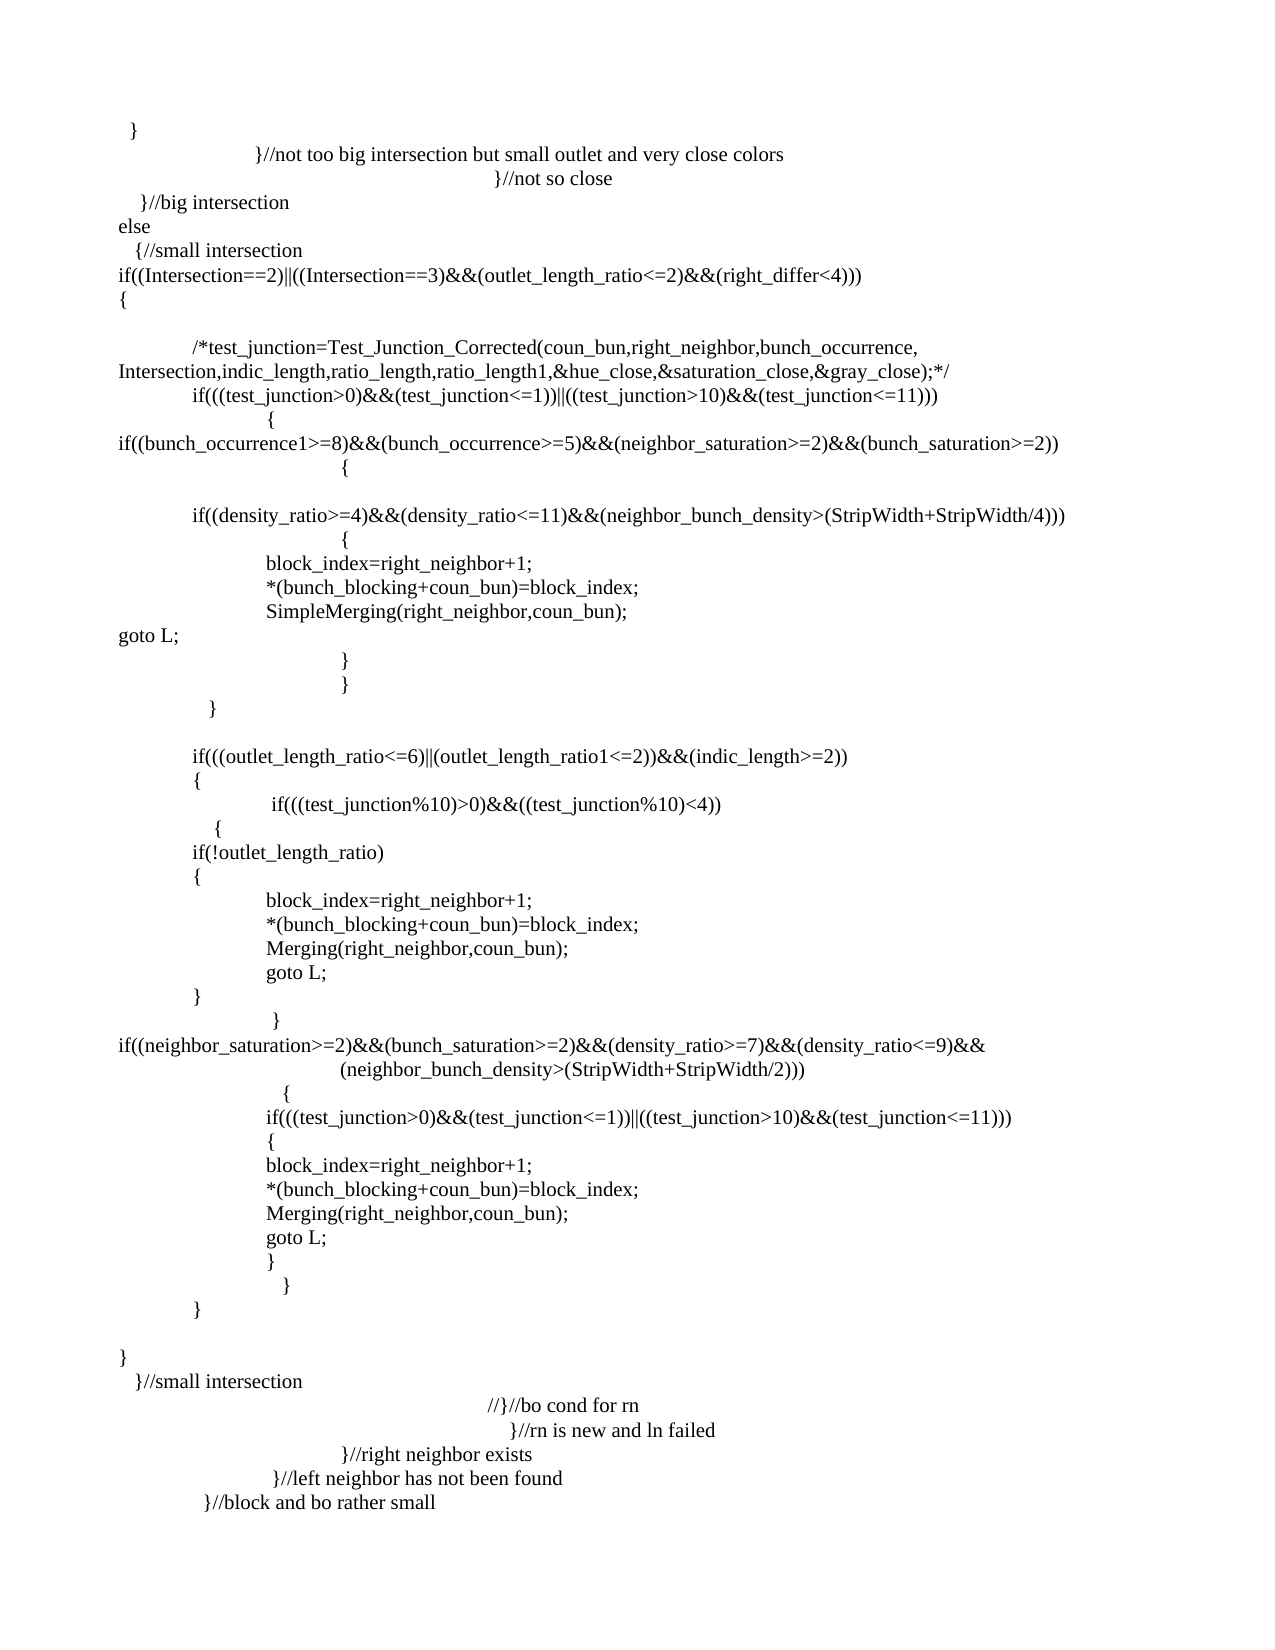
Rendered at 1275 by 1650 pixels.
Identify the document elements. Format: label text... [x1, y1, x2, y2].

text *(bunch_blocking+coun_bun)=block_index; [118, 912, 1157, 936]
text } [118, 1008, 1157, 1032]
text { [118, 287, 1157, 311]
text block_index=right_neighbor+1; [118, 551, 1157, 575]
text else [118, 214, 1157, 238]
text *(bunch_blocking+coun_bun)=block_index; [118, 575, 1157, 599]
text } [118, 118, 1157, 142]
text { [118, 527, 1157, 551]
text }//right neighbor exists [118, 1442, 1157, 1466]
text { [118, 816, 1157, 840]
text } [118, 696, 1157, 720]
text { [118, 864, 1157, 888]
text SimpleMerging(right_neighbor,coun_bun); [118, 599, 1157, 623]
text if(((test_junction>0)&&(test_junction<=1))||((test_junction>10)&&(test_junction<=11))) [118, 383, 1157, 407]
text }//small intersection [118, 1369, 1157, 1393]
text /*test_junction=Test_Junction_Corrected(coun_bun,right_neighbor,bunch_occurrence, [118, 335, 1157, 359]
text { [118, 768, 1157, 792]
text if((Intersection==2)||((Intersection==3)&&(outlet_length_ratio<=2)&&(right_differ<4))) [118, 262, 1157, 287]
text goto L; [118, 623, 1157, 647]
text if((bunch_occurrence1>=8)&&(bunch_occurrence>=5)&&(neighbor_saturation>=2)&&(bunch_saturation>=2)) [118, 431, 1157, 455]
text }//not too big intersection but small outlet and very close colors [118, 142, 1157, 166]
text }//left neighbor has not been found [118, 1466, 1157, 1490]
text }//block and bo rather small [118, 1490, 1157, 1514]
text if(((outlet_length_ratio<=6)||(outlet_length_ratio1<=2))&&(indic_length>=2)) [118, 744, 1157, 768]
text *(bunch_blocking+coun_bun)=block_index; [118, 1177, 1157, 1201]
text } [118, 984, 1157, 1008]
text } [118, 647, 1157, 672]
text } [118, 1297, 1157, 1321]
text } [118, 672, 1157, 696]
text if(((test_junction%10)>0)&&((test_junction%10)<4)) [118, 792, 1157, 816]
text {//small intersection [118, 238, 1157, 262]
text (neighbor_bunch_density>(StripWidth+StripWidth/2))) [118, 1057, 1157, 1081]
text Merging(right_neighbor,coun_bun); [118, 1201, 1157, 1225]
text Intersection,indic_length,ratio_length,ratio_length1,&hue_close,&saturation_close,&gray_close);*/ [118, 359, 1157, 383]
text { [118, 1129, 1157, 1153]
text if((density_ratio>=4)&&(density_ratio<=11)&&(neighbor_bunch_density>(StripWidth+StripWidth/4))) [118, 479, 1157, 527]
text } [118, 1249, 1157, 1273]
text goto L; [118, 1225, 1157, 1249]
text }//big intersection [118, 190, 1157, 214]
text if((neighbor_saturation>=2)&&(bunch_saturation>=2)&&(density_ratio>=7)&&(density_ratio<=9)&& [118, 1032, 1157, 1057]
text }//not so close [118, 166, 1157, 190]
text goto L; [118, 960, 1157, 984]
text block_index=right_neighbor+1; [118, 1153, 1157, 1177]
text }//rn is new and ln failed [118, 1417, 1157, 1442]
text { [118, 407, 1157, 431]
text if(((test_junction>0)&&(test_junction<=1))||((test_junction>10)&&(test_junction<=11))) [118, 1105, 1157, 1129]
text block_index=right_neighbor+1; [118, 888, 1157, 912]
text //}//bo cond for rn [118, 1393, 1157, 1417]
text } [118, 1273, 1157, 1297]
text if(!outlet_length_ratio) [118, 840, 1157, 864]
text Merging(right_neighbor,coun_bun); [118, 936, 1157, 960]
text { [118, 455, 1157, 479]
text { [118, 1081, 1157, 1105]
text } [118, 1345, 1157, 1369]
